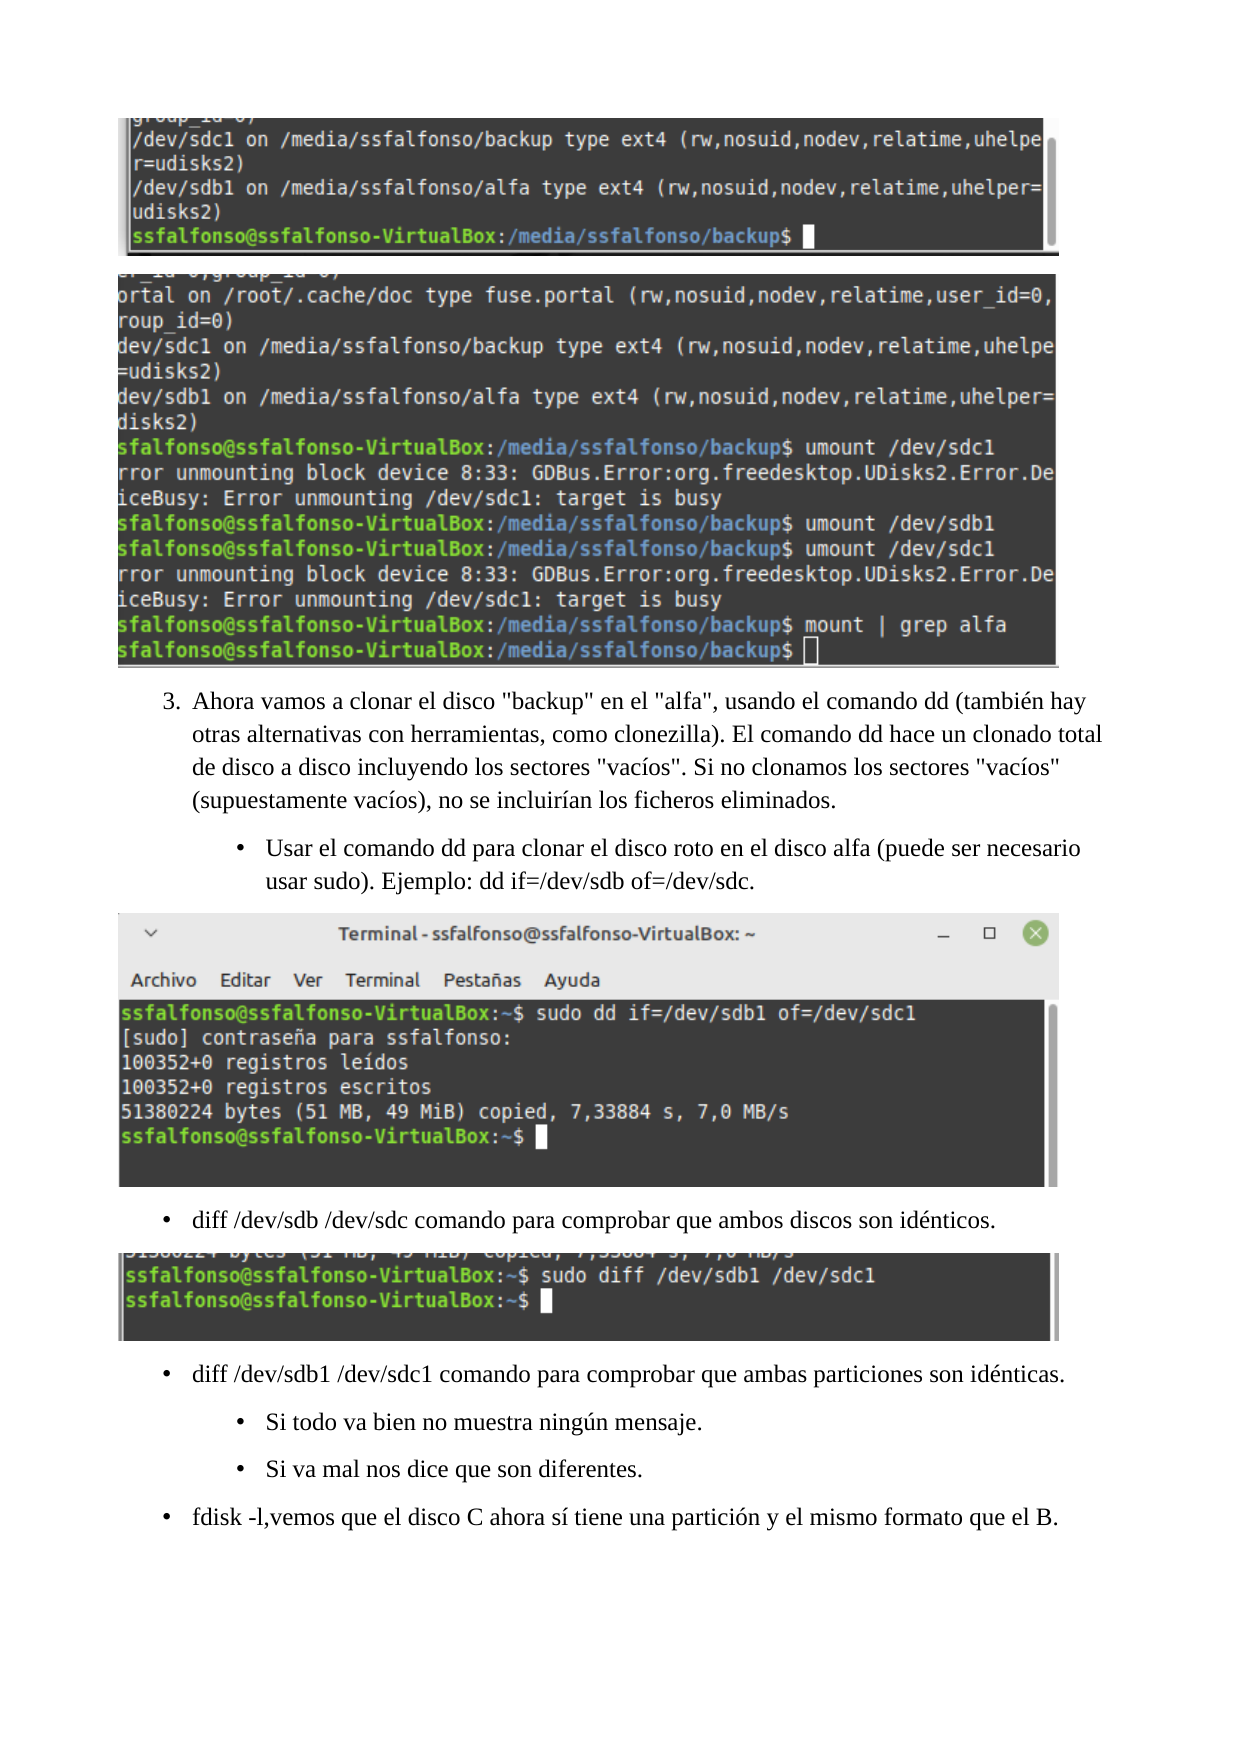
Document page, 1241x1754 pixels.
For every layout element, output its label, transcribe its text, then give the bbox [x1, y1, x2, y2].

list diff /dev/sdb1 /dev/sdc1 comando para comprobar que ambas particiones son idénticas. [162, 1359, 1122, 1388]
list Si todo va bien no muestra ningún mensaje. [236, 1407, 1122, 1435]
list Si va mal nos dice que son diferentes. [236, 1454, 1122, 1483]
picture [118, 1253, 1059, 1341]
list diff /dev/sdb /dev/sdc comando para comprobar que ambos discos son idénticos. [162, 1205, 1122, 1234]
list fdisk -l,vemos que el disco C ahora sí tiene una partición y el mismo formato que el B. [162, 1502, 1122, 1531]
list Usar el comando dd para clonar el disco roto en el disco alfa (puede ser necesario usar sudo). Ejemplo: dd if=/dev/sdb of=/dev/sdc. [236, 833, 1122, 895]
picture [118, 274, 1059, 668]
picture [118, 118, 1059, 256]
picture [118, 913, 1059, 1187]
list Ahora vamos a clonar el disco "backup" en el "alfa", usando el comando dd (también hay otras alternativas con herramientas, como clonezilla). El comando dd hace un clonado total de disco a disco incluyendo los sectores "vacíos". Si no clonamos los sectores "vacíos" (supuestamente vacíos), no se incluirían los ficheros eliminados. [162, 686, 1122, 814]
